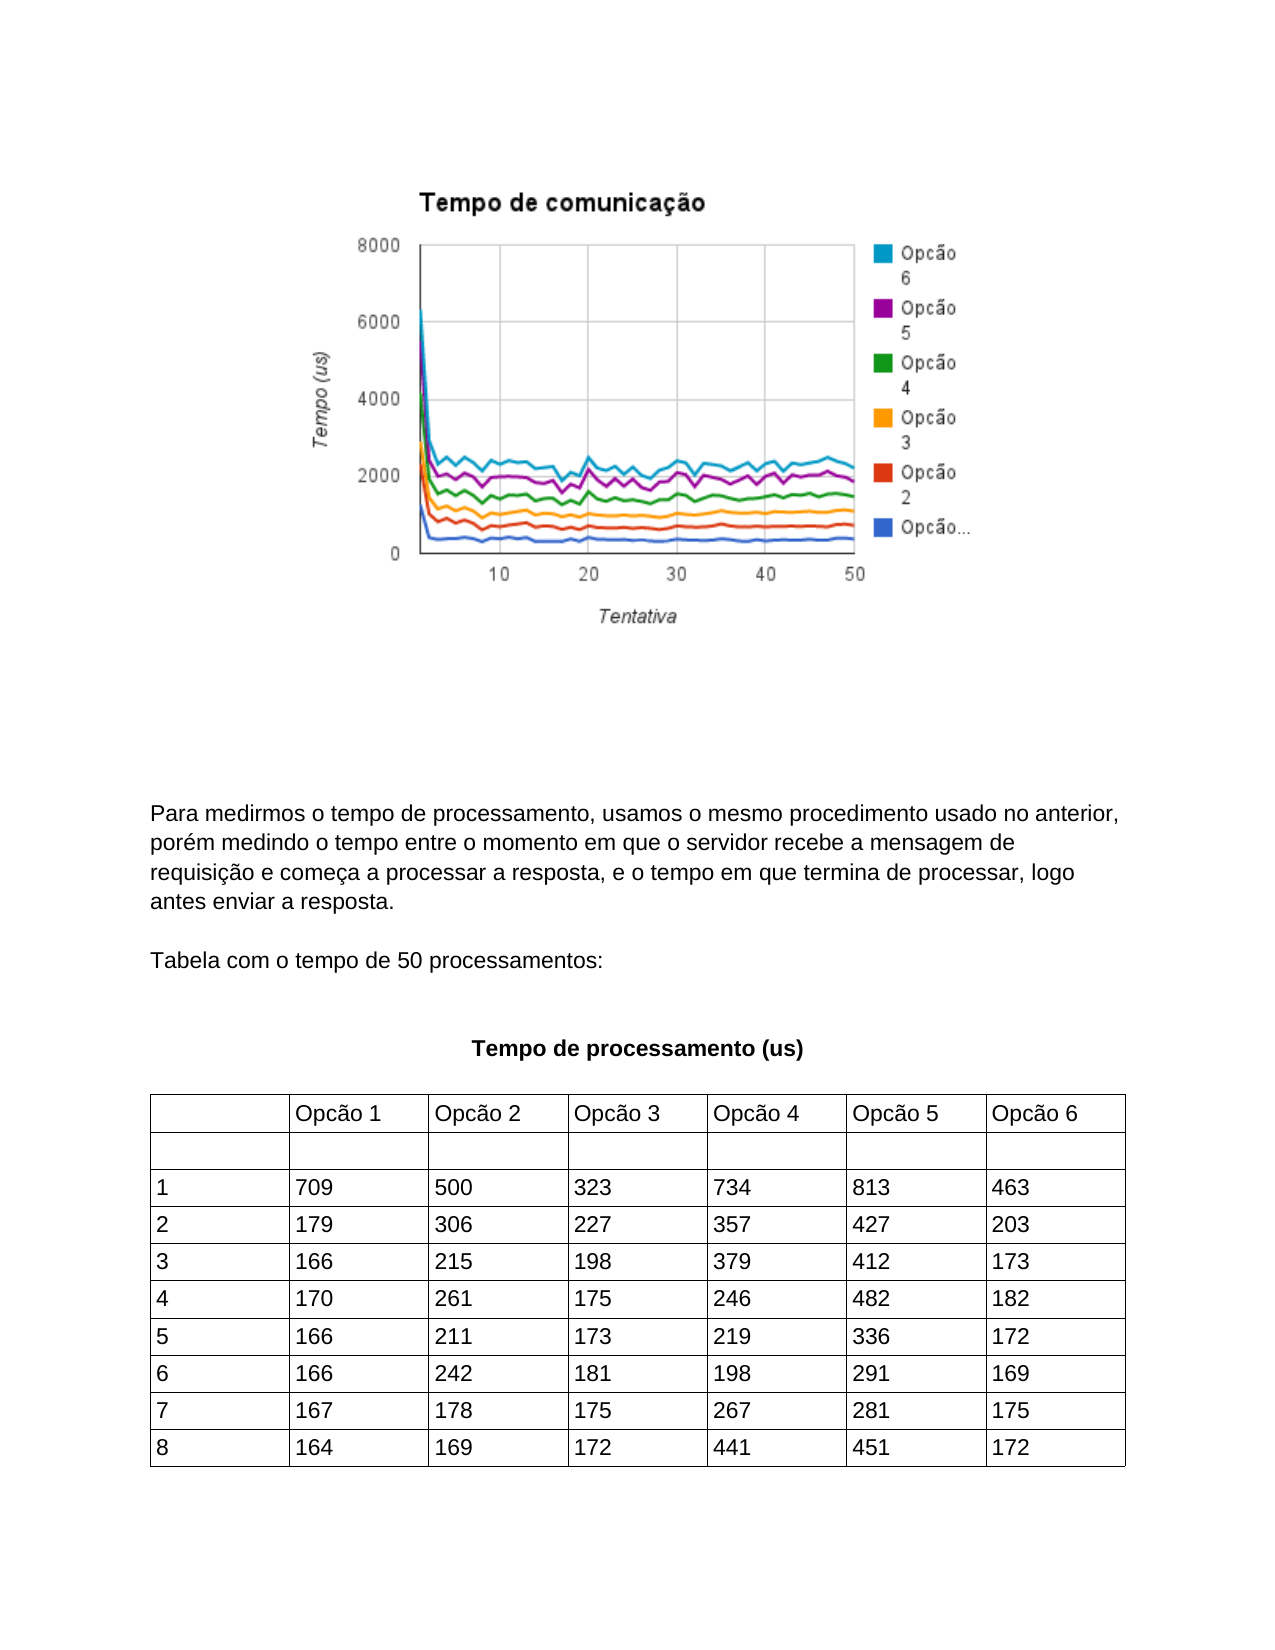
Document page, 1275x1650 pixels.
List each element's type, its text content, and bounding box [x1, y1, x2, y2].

table_header Opcão 1 [290, 1095, 428, 1132]
table_cell 500 [429, 1170, 568, 1206]
table_cell 412 [847, 1244, 986, 1280]
table_cell 242 [429, 1356, 568, 1392]
table_cell 181 [569, 1356, 707, 1392]
table_cell 427 [847, 1207, 986, 1243]
table_cell 175 [569, 1393, 707, 1429]
table_cell 7 [151, 1393, 289, 1429]
picture [286, 150, 989, 650]
text Para medirmos o tempo de processamento, usamos o mesmo procedimento usado no anterior, porém medindo o tempo entre o momento em que o servidor recebe a mensagem de requisição e começa a processar a resposta, e o tempo em que termina de processar, logo antes enviar a resposta. [150, 801, 1125, 914]
table_cell 215 [429, 1244, 568, 1280]
table_cell 357 [708, 1207, 846, 1243]
table_cell 5 [151, 1319, 289, 1355]
table_cell 267 [708, 1393, 846, 1429]
table_cell 169 [429, 1430, 568, 1466]
table_cell [429, 1133, 568, 1169]
table_cell 306 [429, 1207, 568, 1243]
table_cell 281 [847, 1393, 986, 1429]
table_cell 211 [429, 1319, 568, 1355]
table_cell 182 [987, 1281, 1125, 1317]
table_cell 379 [708, 1244, 846, 1280]
table_cell 198 [708, 1356, 846, 1392]
table_cell [569, 1133, 707, 1169]
table_cell 463 [987, 1170, 1125, 1206]
table_header Opcão 3 [569, 1095, 707, 1132]
table_cell 3 [151, 1244, 289, 1280]
table_cell 172 [569, 1430, 707, 1466]
table_cell [290, 1133, 428, 1169]
table_cell 164 [290, 1430, 428, 1466]
table_cell 175 [569, 1281, 707, 1317]
table_cell 482 [847, 1281, 986, 1317]
table_cell 198 [569, 1244, 707, 1280]
table_cell [987, 1133, 1125, 1169]
table_cell 166 [290, 1244, 428, 1280]
table_cell 6 [151, 1356, 289, 1392]
table_cell 336 [847, 1319, 986, 1355]
table_cell 246 [708, 1281, 846, 1317]
table_cell 8 [151, 1430, 289, 1466]
text Tabela com o tempo de 50 processamentos: [150, 947, 1125, 973]
table_cell 323 [569, 1170, 707, 1206]
table_cell 172 [987, 1430, 1125, 1466]
table_cell 166 [290, 1356, 428, 1392]
table_cell [847, 1133, 986, 1169]
table_cell 734 [708, 1170, 846, 1206]
table_cell 441 [708, 1430, 846, 1466]
table_header [151, 1095, 289, 1132]
table_cell 166 [290, 1319, 428, 1355]
table_cell 167 [290, 1393, 428, 1429]
table_cell 169 [987, 1356, 1125, 1392]
table_cell 1 [151, 1170, 289, 1206]
table_cell 173 [987, 1244, 1125, 1280]
text Tempo de processamento (us) [150, 1036, 1125, 1061]
table_header Opcão 6 [987, 1095, 1125, 1132]
table_cell 709 [290, 1170, 428, 1206]
table_cell [708, 1133, 846, 1169]
table_header Opcão 4 [708, 1095, 846, 1132]
table_cell 291 [847, 1356, 986, 1392]
table_cell 178 [429, 1393, 568, 1429]
table_cell 4 [151, 1281, 289, 1317]
table_header Opcão 5 [847, 1095, 986, 1132]
table_cell 173 [569, 1319, 707, 1355]
table_cell 451 [847, 1430, 986, 1466]
table_cell 203 [987, 1207, 1125, 1243]
table_cell 227 [569, 1207, 707, 1243]
table_cell 813 [847, 1170, 986, 1206]
table_cell 219 [708, 1319, 846, 1355]
table_cell 172 [987, 1319, 1125, 1355]
table_cell 179 [290, 1207, 428, 1243]
table_cell [151, 1133, 289, 1169]
table_cell 261 [429, 1281, 568, 1317]
table_cell 175 [987, 1393, 1125, 1429]
table_cell 2 [151, 1207, 289, 1243]
table_header Opcão 2 [429, 1095, 568, 1132]
table_cell 170 [290, 1281, 428, 1317]
